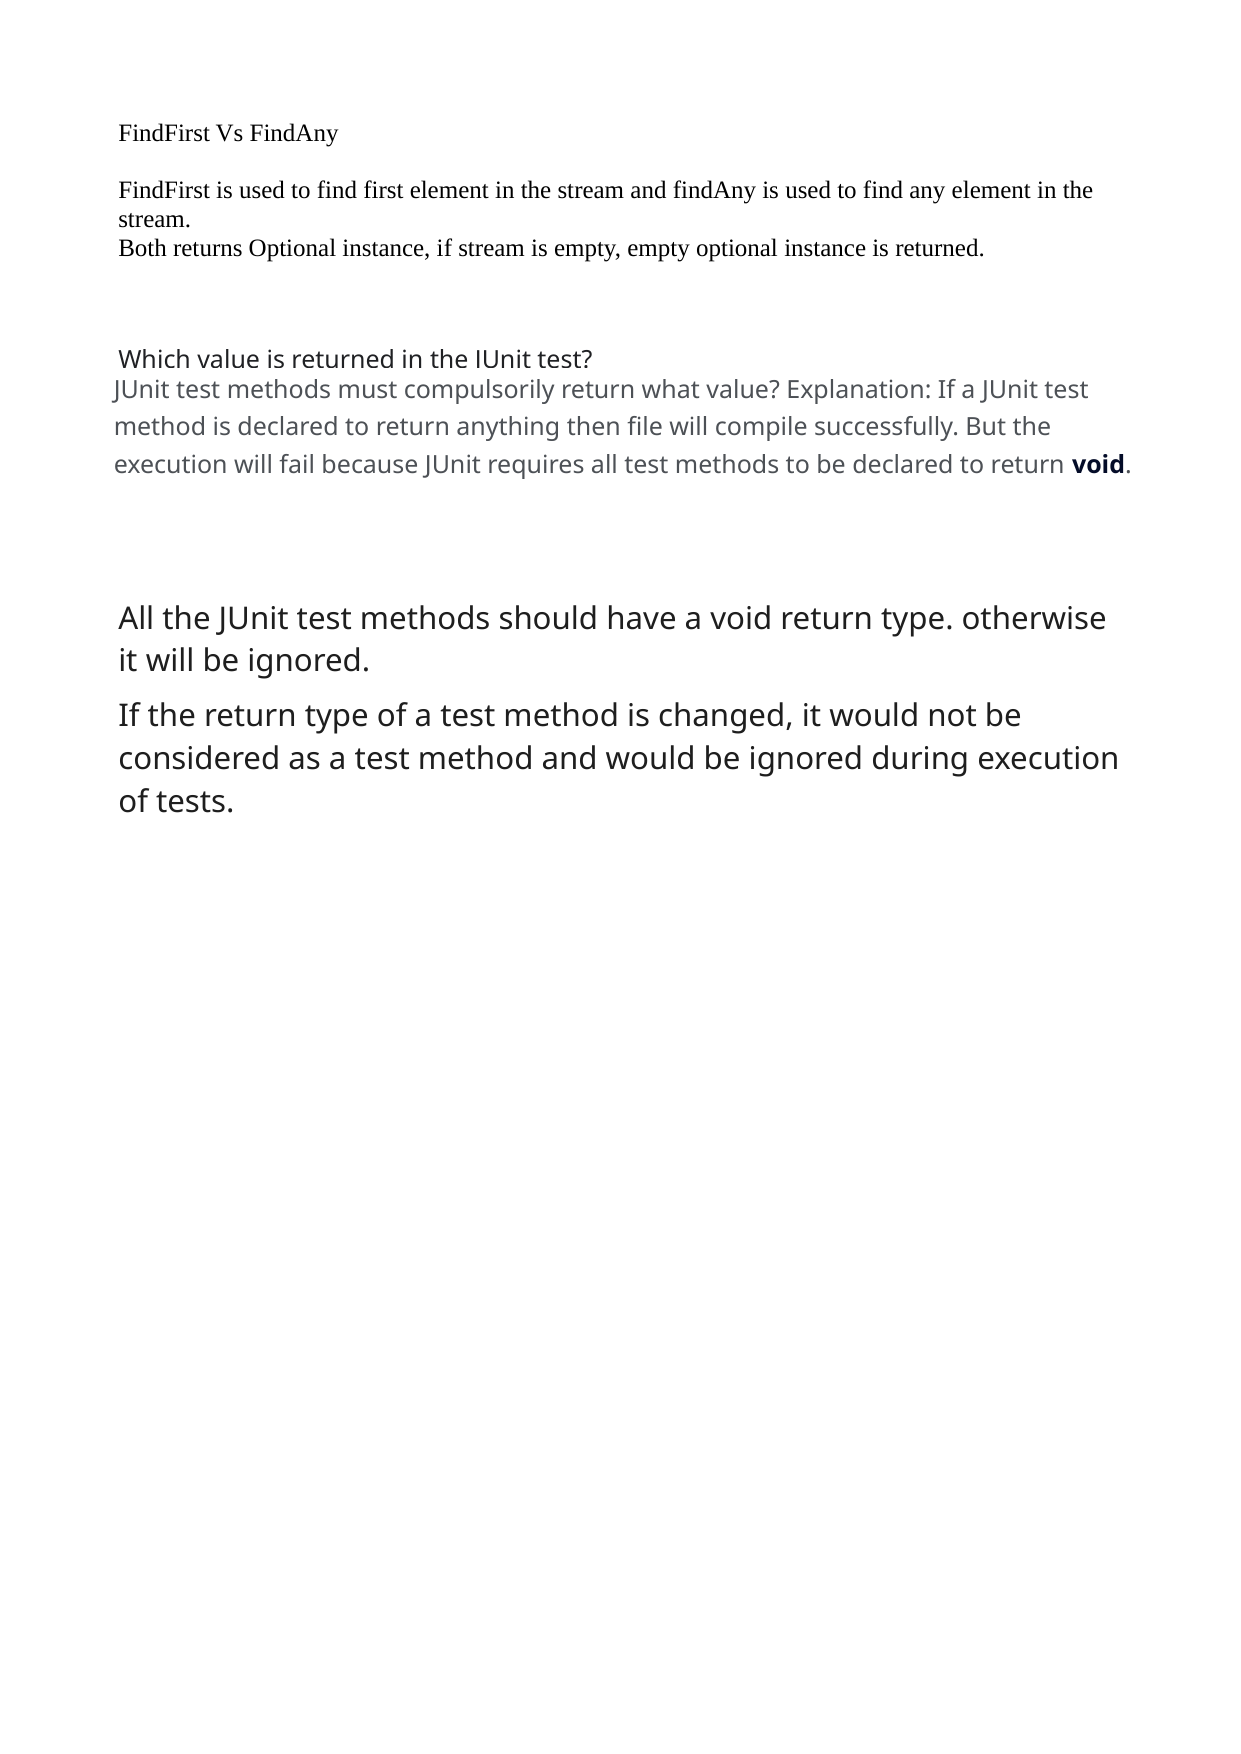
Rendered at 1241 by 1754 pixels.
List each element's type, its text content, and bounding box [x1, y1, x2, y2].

text FindFirst Vs FindAny [118, 118, 1122, 147]
text Which value is returned in the JUnit test? [118, 338, 1122, 368]
text JUnit test methods must compulsorily return what value? Explanation: If a JUnit test method is declared to return anything then file will compile successfully. But the execution will fail because JUnit requires all test methods to be declared to return void. [113, 368, 1132, 481]
text If the return type of a test method is changed, it would not be considered as a test method and would be ignored during execution of tests. [118, 693, 1122, 821]
text All the JUnit test methods should have a void return type. otherwise it will be ignored. [118, 596, 1122, 681]
text FindFirst is used to find first element in the stream and findAny is used to find any element in the stream. [118, 176, 1122, 233]
text Both returns Optional instance, if stream is empty, empty optional instance is returned. [118, 233, 1122, 262]
